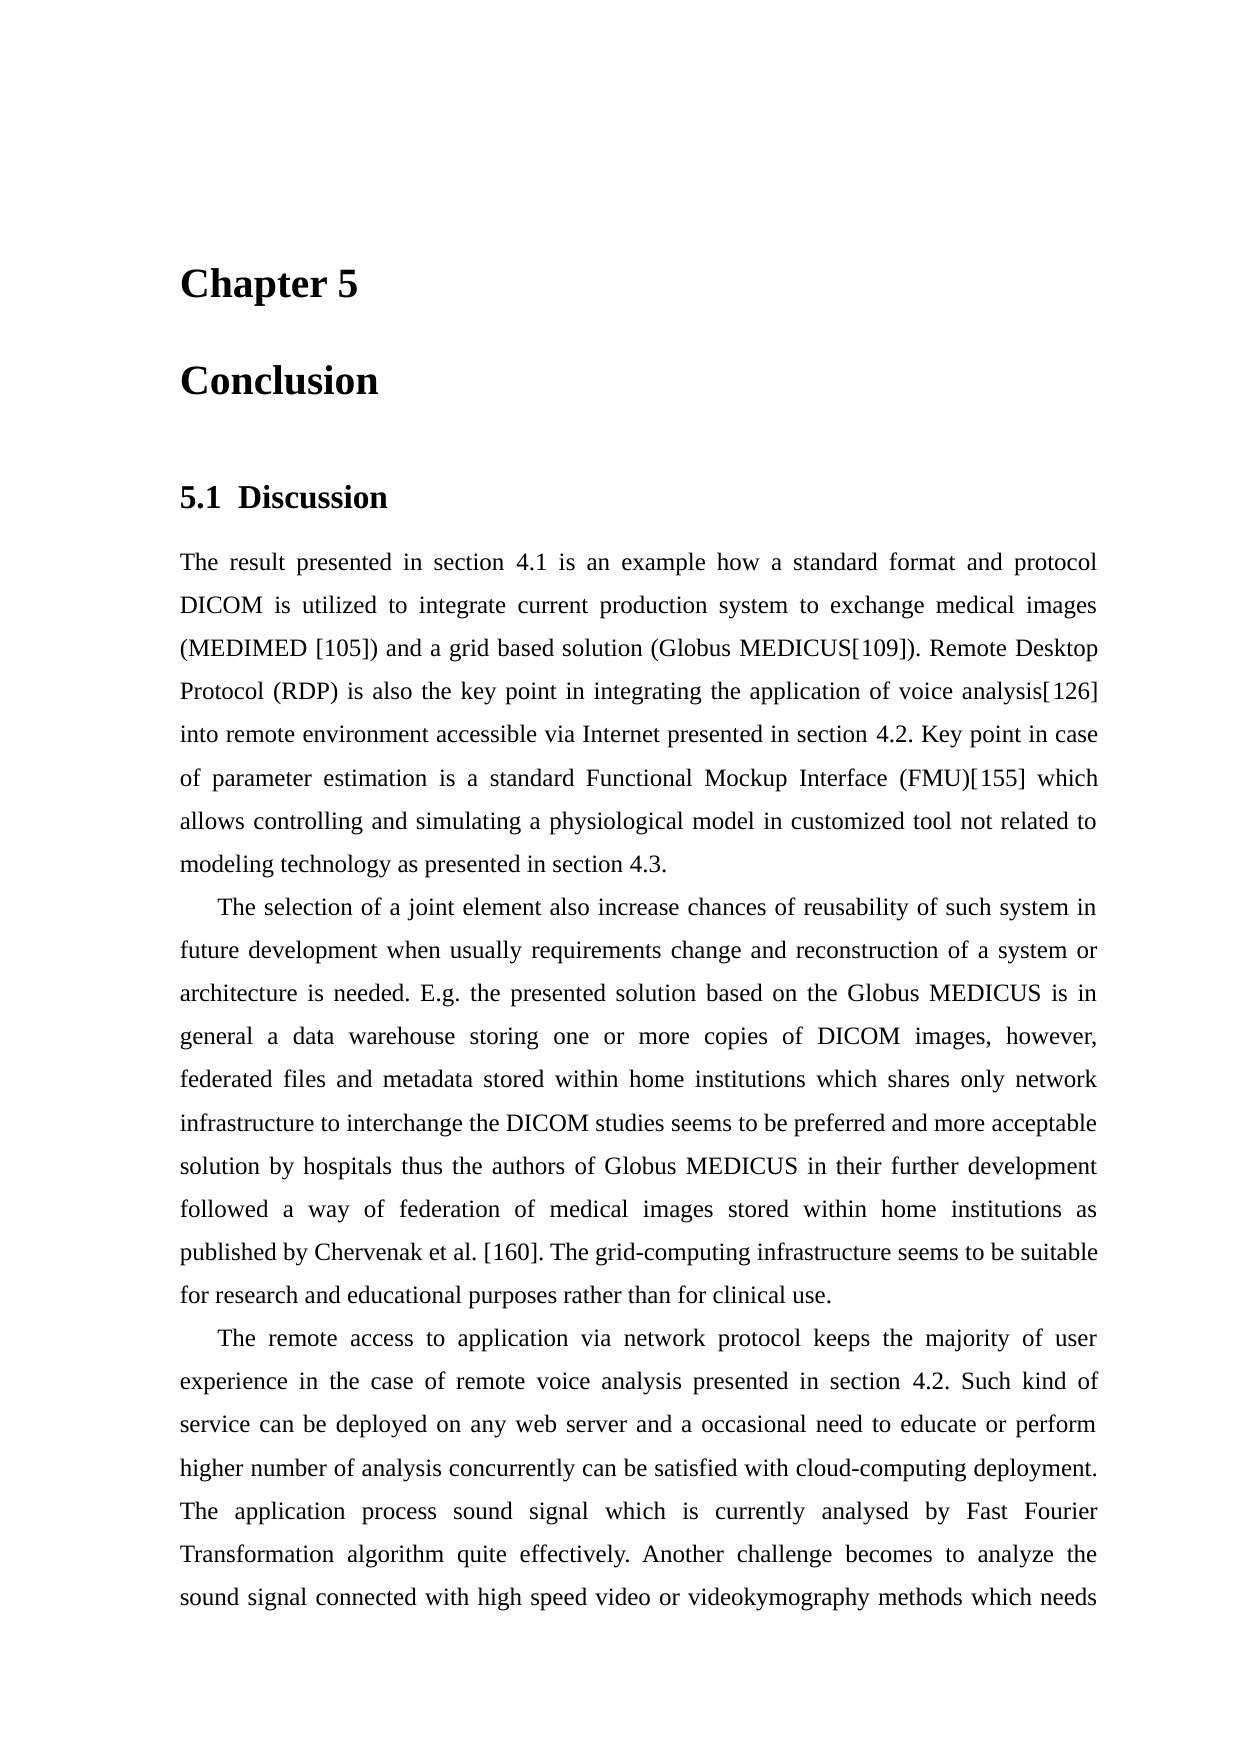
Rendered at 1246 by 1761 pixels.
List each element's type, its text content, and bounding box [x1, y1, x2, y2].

text Chapter 5 [179, 258, 1098, 306]
text The remote access to application via network protocol keeps the majority of user experience in the case of remote voice analysis presented in section 4.2. Such kind of service can be deployed on any web server and a occasional need to educate or perform higher number of analysis concurrently can be satisfied with cloud-computing deployment. The application process sound signal which is currently analysed by Fast Fourier Transformation algorithm quite effectively. Another challenge becomes to analyze the sound signal connected with high speed video or videokymography methods which needs [179, 1323, 1098, 1611]
text The selection of a joint element also increase chances of reusability of such system in future development when usually requirements change and reconstruction of a system or architecture is needed. E.g. the presented solution based on the Globus MEDICUS is in general a data warehouse storing one or more copies of DICOM images, however, federated files and metadata stored within home institutions which shares only network infrastructure to interchange the DICOM studies seems to be preferred and more acceptable solution by hospitals thus the authors of Globus MEDICUS in their further development followed a way of federation of medical images stored within home institutions as published by Chervenak et al. [160]. The grid-computing infrastructure seems to be suitable for research and educational purposes rather than for clinical use. [179, 892, 1098, 1309]
subtitle 5.1 Discussion [179, 477, 1098, 515]
subtitle Conclusion [179, 355, 1098, 403]
text The result presented in section 4.1 is an example how a standard format and protocol DICOM is utilized to integrate current production system to exchange medical images (MEDIMED [105]) and a grid based solution (Globus MEDICUS[109]). Remote Desktop Protocol (RDP) is also the key point in integrating the application of voice analysis[126] into remote environment accessible via Internet presented in section 4.2. Key point in case of parameter estimation is a standard Functional Mockup Interface (FMU)[155] which allows controlling and simulating a physiological model in customized tool not related to modeling technology as presented in section 4.3. [179, 547, 1098, 878]
